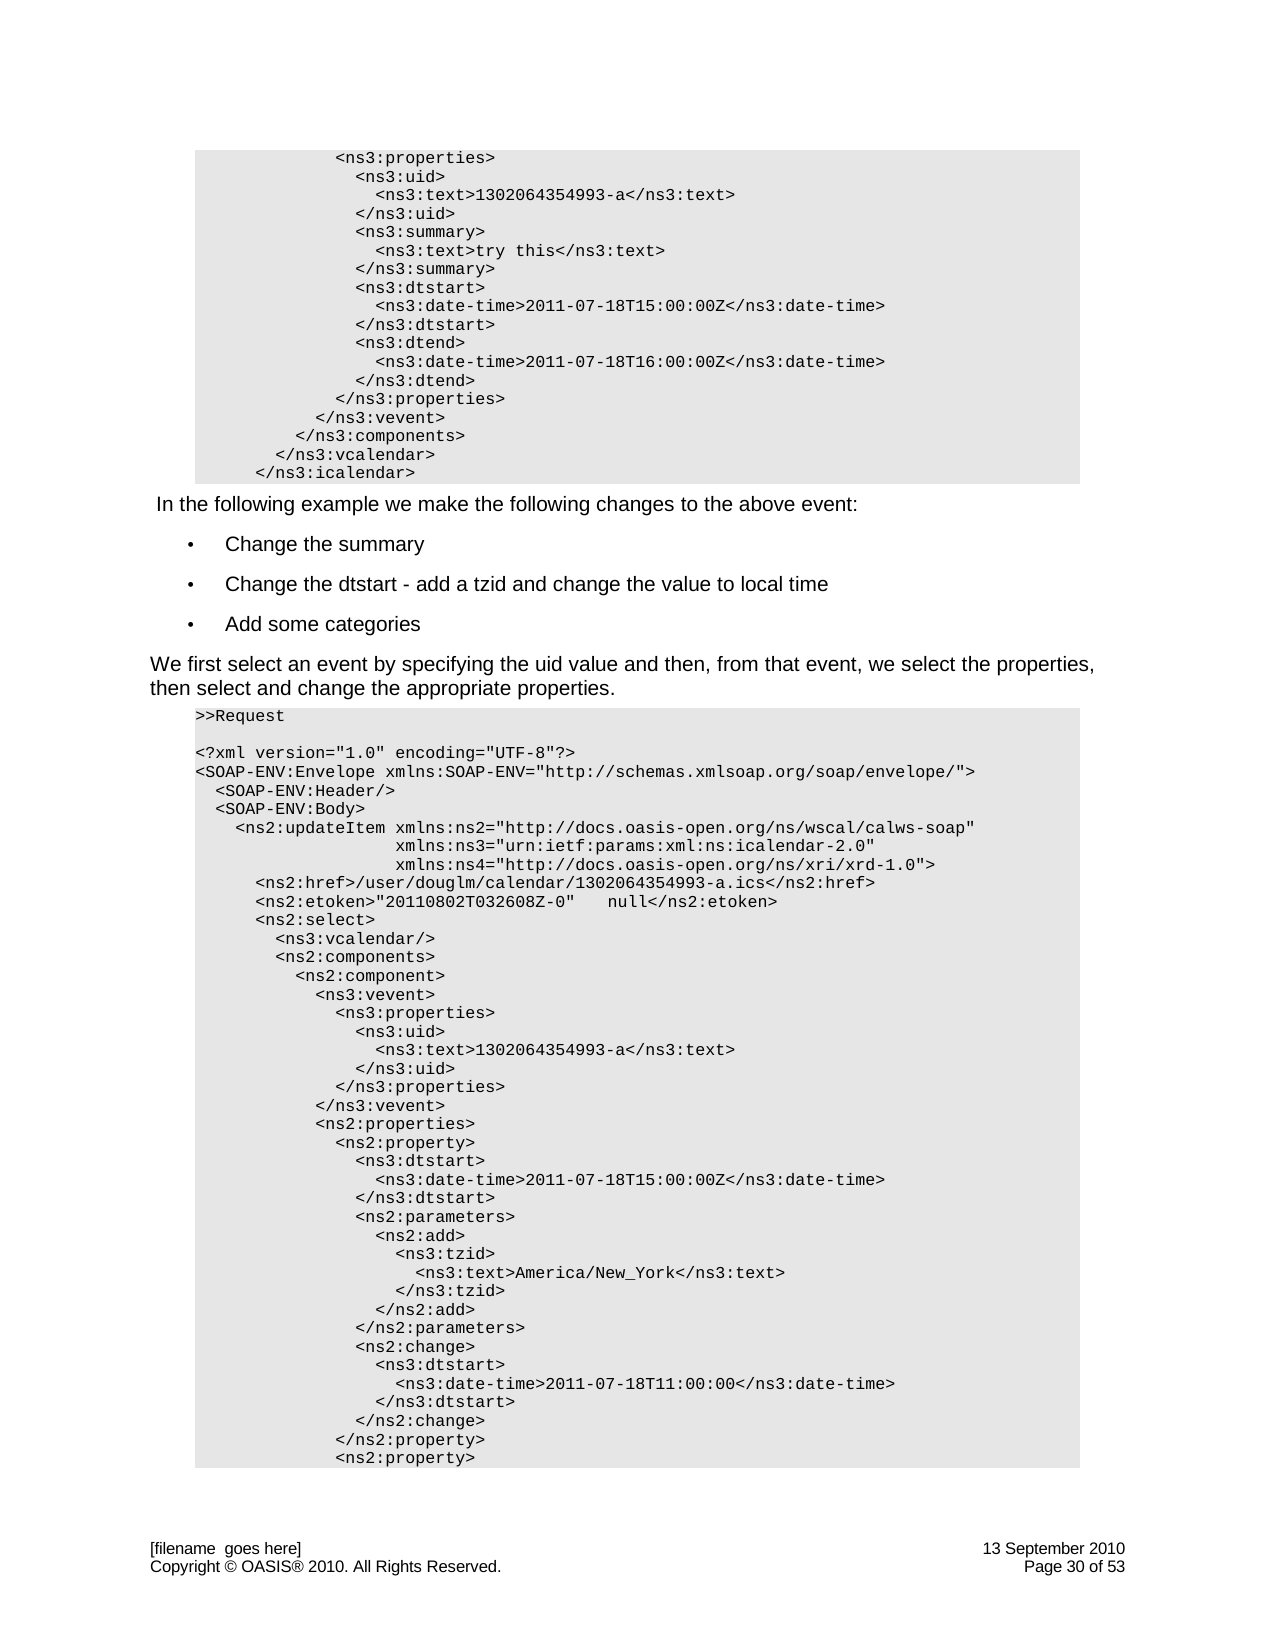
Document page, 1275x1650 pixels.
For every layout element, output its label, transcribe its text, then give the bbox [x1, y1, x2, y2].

text <SOAP-ENV:Header/> [195, 782, 1080, 801]
text xmlns:ns3="urn:ietf:params:xml:ns:icalendar-2.0" [195, 838, 1080, 857]
list Change the dtstart - add a tzid and change the value to local time [187, 572, 1125, 596]
text </ns3:summary> [195, 261, 1080, 280]
text <ns2:select> [195, 912, 1080, 931]
text <ns3:properties> [195, 1005, 1080, 1023]
text <ns3:date-time>2011-07-18T15:00:00Z</ns3:date-time> [195, 1172, 1080, 1190]
text </ns3:components> [195, 428, 1080, 447]
text <?xml version="1.0" encoding="UTF-8"?> [195, 745, 1080, 764]
text <ns2:property> [195, 1450, 1080, 1468]
text </ns3:dtstart> [195, 317, 1080, 335]
text </ns2:parameters> [195, 1320, 1080, 1339]
text </ns3:vcalendar> [195, 447, 1080, 465]
text <ns2:href>/user/douglm/calendar/1302064354993-a.ics</ns2:href> [195, 875, 1080, 894]
text <SOAP-ENV:Envelope xmlns:SOAP-ENV="http://schemas.xmlsoap.org/soap/envelope/"> [195, 764, 1080, 782]
text <ns3:uid> [195, 1023, 1080, 1042]
text <ns3:vevent> [195, 986, 1080, 1005]
text <ns2:components> [195, 949, 1080, 968]
text xmlns:ns4="http://docs.oasis-open.org/ns/xri/xrd-1.0"> [195, 857, 1080, 875]
text <ns3:text>America/New_York</ns3:text> [195, 1264, 1080, 1283]
text <ns3:dtstart> [195, 1357, 1080, 1376]
text </ns3:properties> [195, 1079, 1080, 1098]
text <ns3:date-time>2011-07-18T15:00:00Z</ns3:date-time> [195, 298, 1080, 317]
text <ns3:vcalendar/> [195, 931, 1080, 949]
text <SOAP-ENV:Body> [195, 801, 1080, 819]
text We first select an event by specifying the uid value and then, from that event, we select the properties, then select and change the appropriate properties. [150, 653, 1125, 700]
text <ns2:updateItem xmlns:ns2="http://docs.oasis-open.org/ns/wscal/calws-soap" [195, 819, 1080, 838]
list Change the summary [187, 532, 1125, 556]
text <ns3:dtend> [195, 335, 1080, 354]
text <ns3:summary> [195, 224, 1080, 243]
text <ns3:uid> [195, 168, 1080, 187]
text <ns2:etoken>"20110802T032608Z-0" null</ns2:etoken> [195, 894, 1080, 912]
text </ns2:change> [195, 1413, 1080, 1431]
text <ns3:text>1302064354993-a</ns3:text> [195, 187, 1080, 206]
text </ns3:uid> [195, 206, 1080, 224]
text In the following example we make the following changes to the above event: [150, 492, 1125, 516]
text </ns3:properties> [195, 391, 1080, 409]
text <ns3:text>1302064354993-a</ns3:text> [195, 1042, 1080, 1061]
text <ns3:dtstart> [195, 280, 1080, 298]
text <ns2:change> [195, 1339, 1080, 1357]
list Add some categories [187, 613, 1125, 636]
text </ns3:dtend> [195, 372, 1080, 391]
text <ns2:add> [195, 1227, 1080, 1246]
text </ns3:dtstart> [195, 1394, 1080, 1413]
text <ns3:date-time>2011-07-18T11:00:00</ns3:date-time> [195, 1376, 1080, 1394]
text </ns3:dtstart> [195, 1190, 1080, 1209]
text <ns3:dtstart> [195, 1153, 1080, 1172]
text <ns3:date-time>2011-07-18T16:00:00Z</ns3:date-time> [195, 354, 1080, 372]
text </ns3:vevent> [195, 1098, 1080, 1116]
text </ns3:icalendar> [195, 465, 1080, 484]
text <ns2:component> [195, 968, 1080, 986]
text <ns2:property> [195, 1135, 1080, 1153]
text <ns3:text>try this</ns3:text> [195, 243, 1080, 261]
text <ns3:properties> [195, 150, 1080, 168]
text </ns3:uid> [195, 1061, 1080, 1079]
text <ns3:tzid> [195, 1246, 1080, 1264]
text >>Request [195, 708, 1080, 727]
text </ns2:property> [195, 1431, 1080, 1450]
text <ns2:parameters> [195, 1209, 1080, 1227]
text </ns2:add> [195, 1302, 1080, 1320]
text </ns3:tzid> [195, 1283, 1080, 1302]
text </ns3:vevent> [195, 409, 1080, 428]
text <ns2:properties> [195, 1116, 1080, 1135]
